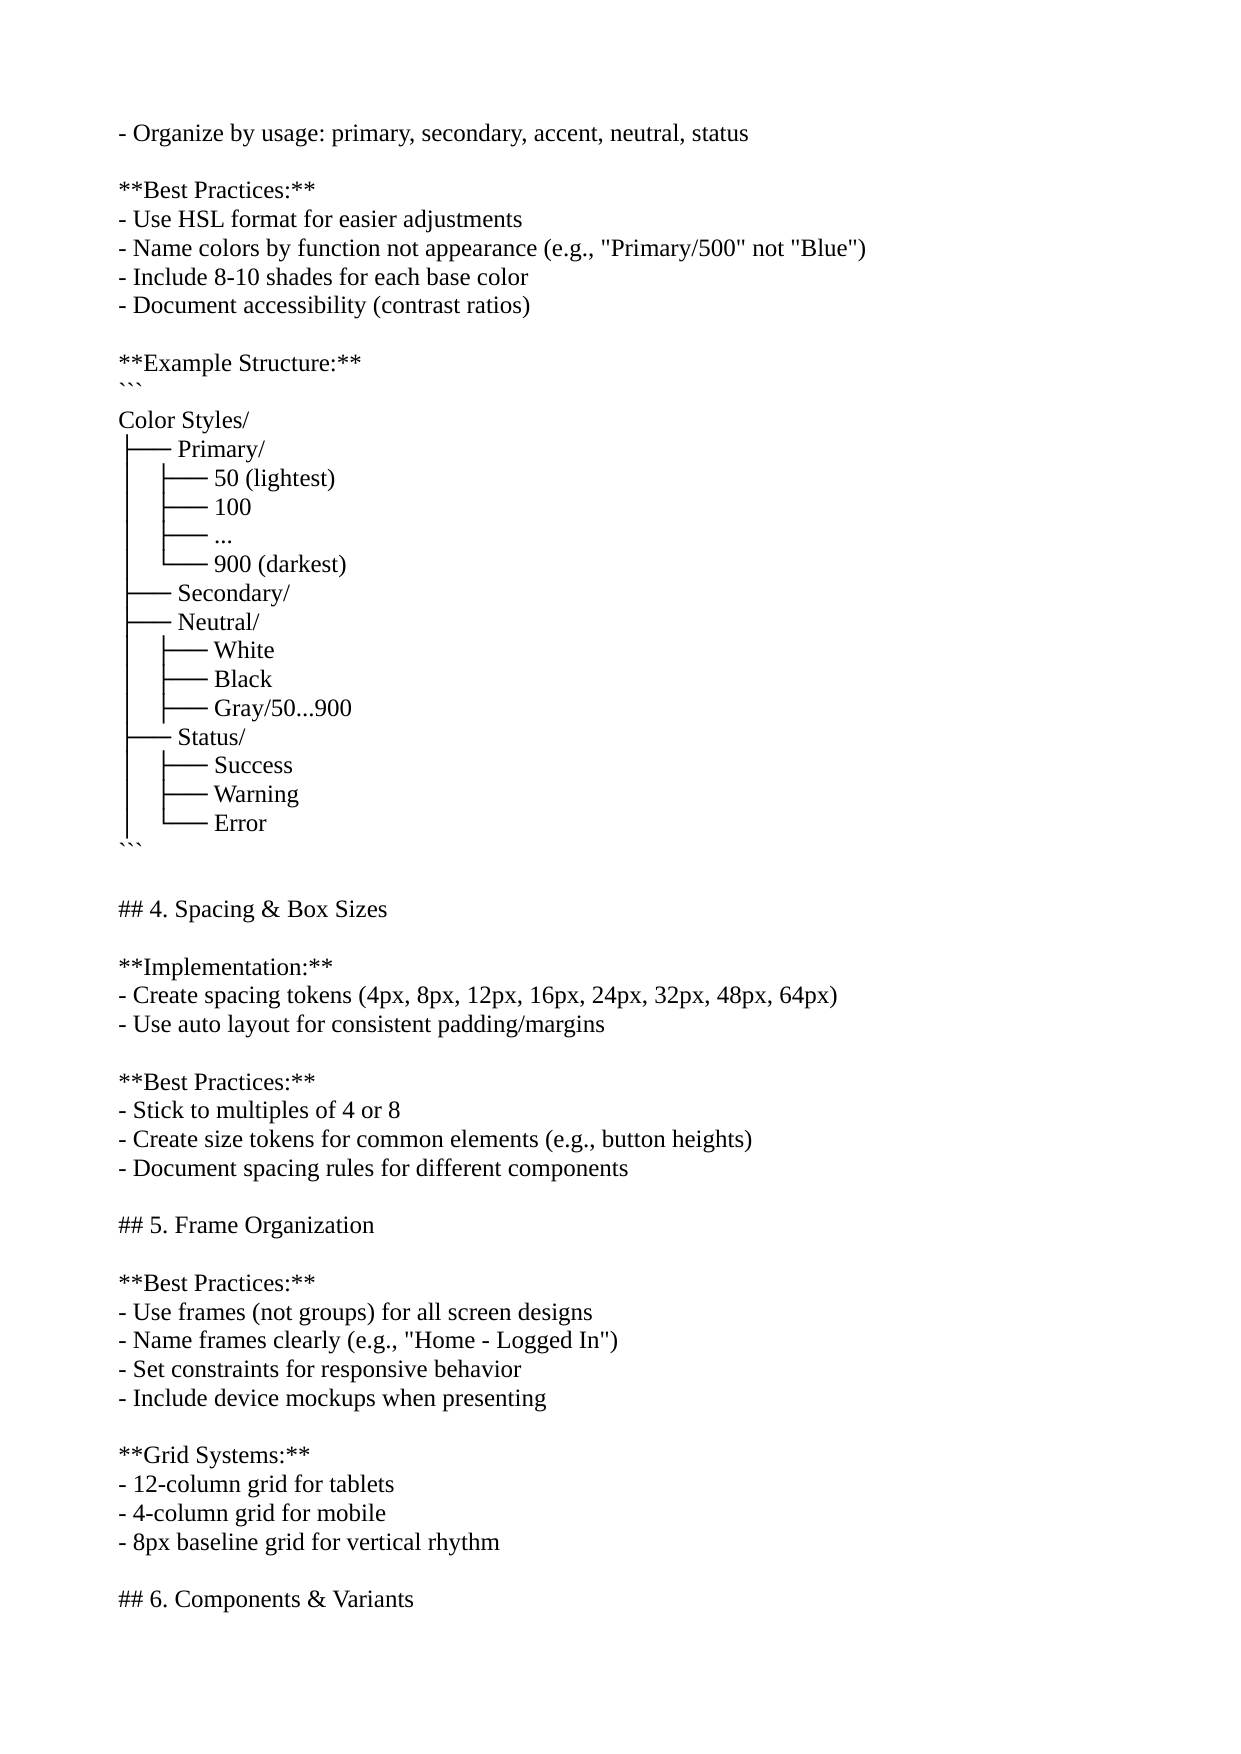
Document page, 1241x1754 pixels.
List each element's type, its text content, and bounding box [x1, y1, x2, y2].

text - 8px baseline grid for vertical rhythm [118, 1527, 1122, 1556]
text │ ├── ... [164, 521, 1122, 549]
text │ ├── 50 (lightest) [164, 463, 1122, 492]
text **Grid Systems:** [118, 1441, 1122, 1469]
text **Example Structure:** [118, 348, 1122, 377]
text │ ├── 50 (lightest) [128, 463, 162, 492]
text │ ├── 100 [118, 492, 126, 521]
text │ ├── Black [164, 664, 1122, 693]
text ├── Status/ [118, 722, 126, 751]
text │ ├── White [164, 636, 1122, 664]
text ├── Secondary/ [128, 578, 1122, 607]
text ## 6. Components & Variants [118, 1584, 1122, 1613]
text - Use HSL format for easier adjustments [118, 204, 1122, 233]
text ├── Status/ [128, 722, 1122, 751]
text │ └── Error [118, 808, 126, 837]
text │ ├── Success [128, 751, 162, 779]
text │ ├── White [128, 636, 162, 664]
text **Best Practices:** [118, 1067, 1122, 1096]
text - Set constraints for responsive behavior [118, 1354, 1122, 1383]
text │ ├── White [118, 636, 126, 664]
text **Implementation:** [118, 952, 1122, 981]
text - Create spacing tokens (4px, 8px, 12px, 16px, 24px, 32px, 48px, 64px) [118, 981, 1122, 1009]
text - Name colors by function not appearance (e.g., "Primary/500" not "Blue") [118, 233, 1122, 262]
text ## 4. Spacing & Box Sizes [118, 894, 1122, 923]
text **Best Practices:** [118, 1268, 1122, 1297]
text - Create size tokens for common elements (e.g., button heights) [118, 1124, 1122, 1153]
text - Use frames (not groups) for all screen designs [118, 1297, 1122, 1326]
text ## 5. Frame Organization [118, 1211, 1122, 1239]
text - Use auto layout for consistent padding/margins [118, 1009, 1122, 1038]
text │ ├── Black [118, 664, 126, 693]
text │ ├── Black [128, 664, 162, 693]
text │ ├── 100 [164, 492, 1122, 521]
text - 12-column grid for tablets [118, 1469, 1122, 1498]
text - Include 8-10 shades for each base color [118, 262, 1122, 291]
text │ ├── ... [128, 521, 162, 549]
text ``` [118, 377, 1122, 406]
text Color Styles/ [118, 406, 1122, 434]
text │ ├── Success [164, 751, 1122, 779]
text ``` [118, 837, 1122, 866]
text - Stick to multiples of 4 or 8 [118, 1096, 1122, 1124]
text ├── Neutral/ [128, 607, 1122, 636]
text - Include device mockups when presenting [118, 1383, 1122, 1412]
text │ ├── Gray/50...900 [128, 693, 162, 722]
text │ ├── Gray/50...900 [164, 693, 1122, 722]
text │ ├── 100 [128, 492, 162, 521]
text - Name frames clearly (e.g., "Home - Logged In") [118, 1326, 1122, 1354]
text │ ├── Warning [128, 779, 162, 808]
text **Best Practices:** [118, 176, 1122, 204]
text - Organize by usage: primary, secondary, accent, neutral, status [118, 118, 1122, 147]
text │ ├── ... [118, 521, 126, 549]
text - Document spacing rules for different components [118, 1153, 1122, 1182]
text │ ├── Warning [164, 779, 1122, 808]
text - 4-column grid for mobile [118, 1498, 1122, 1527]
text ├── Primary/ [128, 434, 1122, 463]
text │ └── 900 (darkest) [128, 549, 1122, 578]
text - Document accessibility (contrast ratios) [118, 291, 1122, 319]
text │ └── Error [128, 808, 1122, 837]
